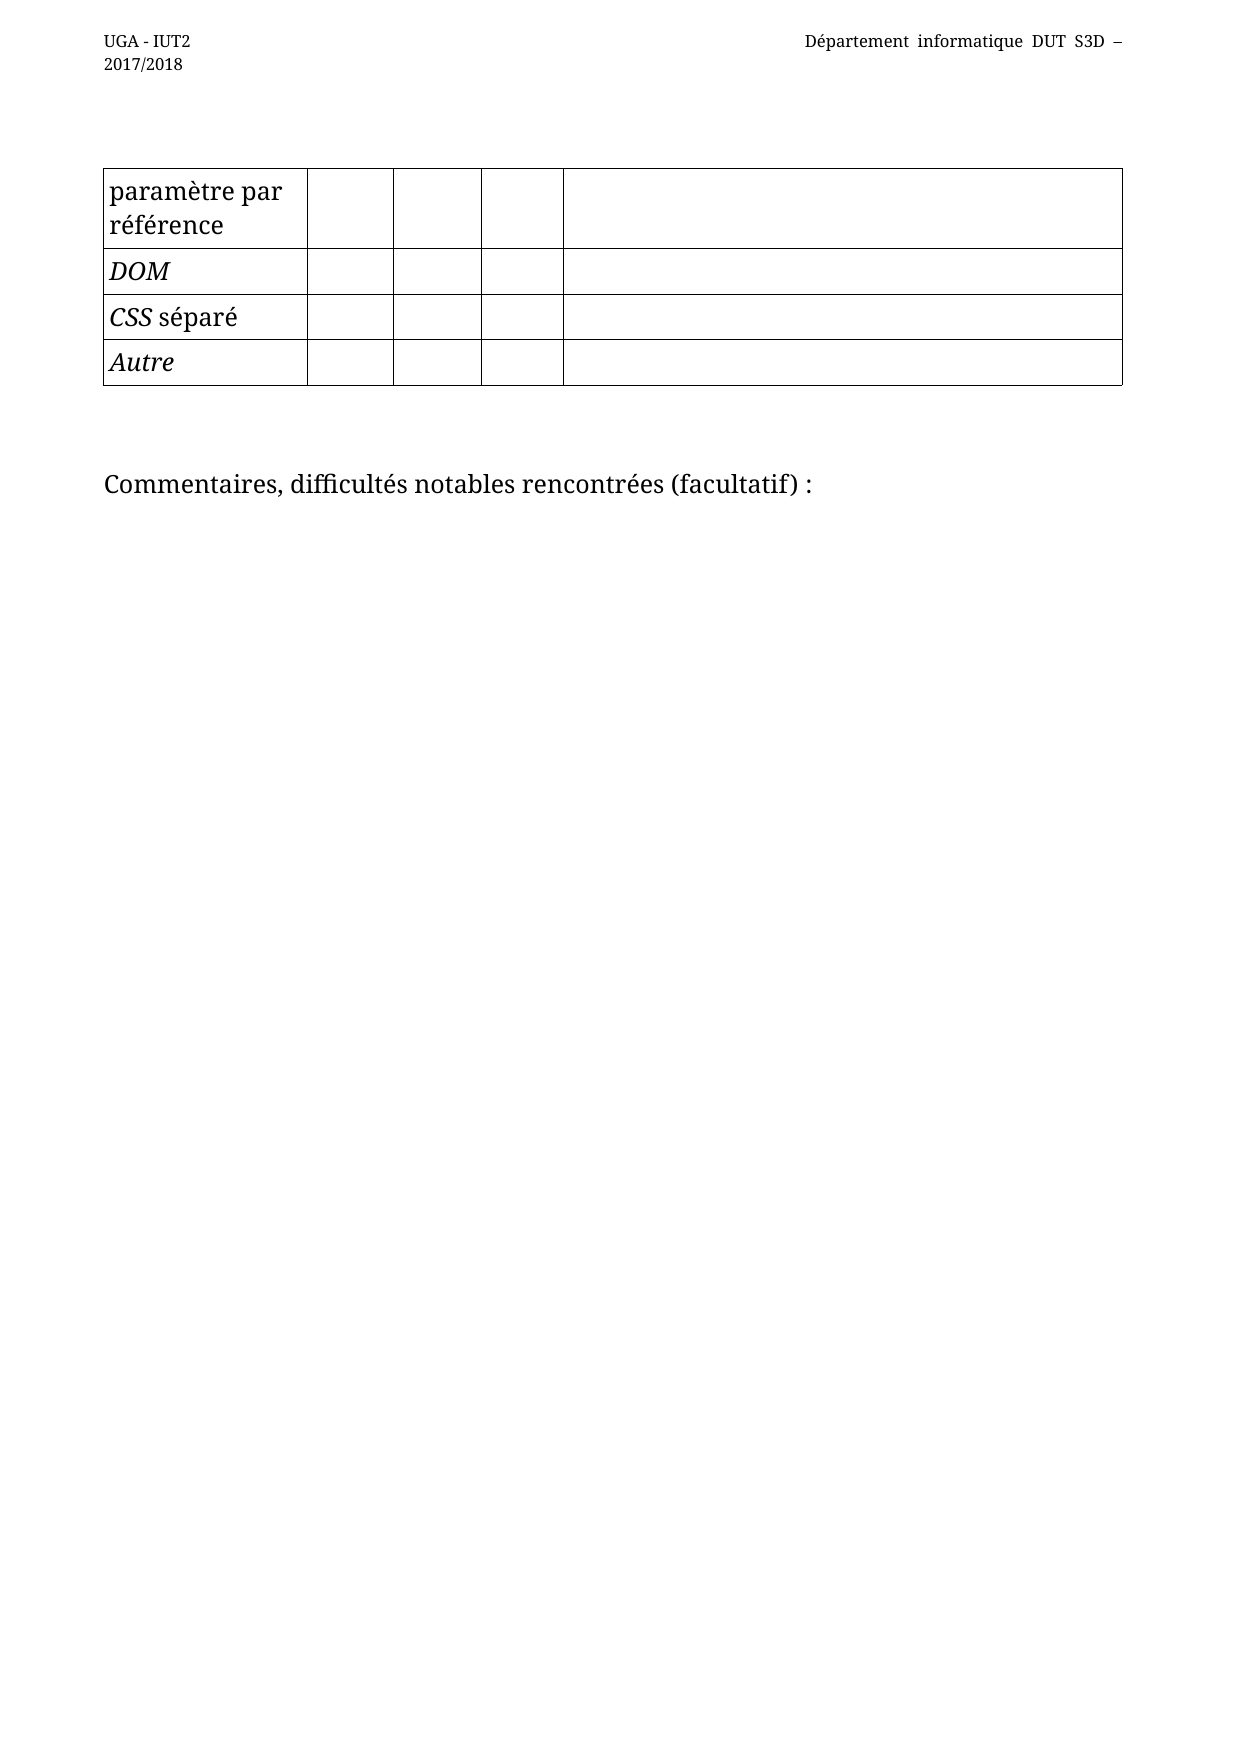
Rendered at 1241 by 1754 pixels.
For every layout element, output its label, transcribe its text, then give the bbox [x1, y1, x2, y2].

table_cell [308, 169, 393, 248]
table_cell CSS séparé [104, 295, 307, 339]
table_cell DOM [104, 249, 307, 293]
table_cell [482, 340, 563, 385]
table_cell Autre [104, 340, 307, 385]
table_cell [308, 295, 393, 339]
table_cell [482, 169, 563, 248]
table_cell [394, 340, 481, 385]
table_cell [564, 340, 1122, 385]
table_cell [394, 295, 481, 339]
table_cell [564, 169, 1122, 248]
table_cell [482, 295, 563, 339]
text Commentaires, difficultés notables rencontrées (facultatif) : [103, 466, 1122, 501]
table_cell [564, 295, 1122, 339]
table_cell [394, 169, 481, 248]
table_cell paramètre par référence [104, 169, 307, 248]
table_cell [482, 249, 563, 293]
table_cell [394, 249, 481, 293]
table_cell [308, 249, 393, 293]
table_cell [308, 340, 393, 385]
table_cell [564, 249, 1122, 293]
